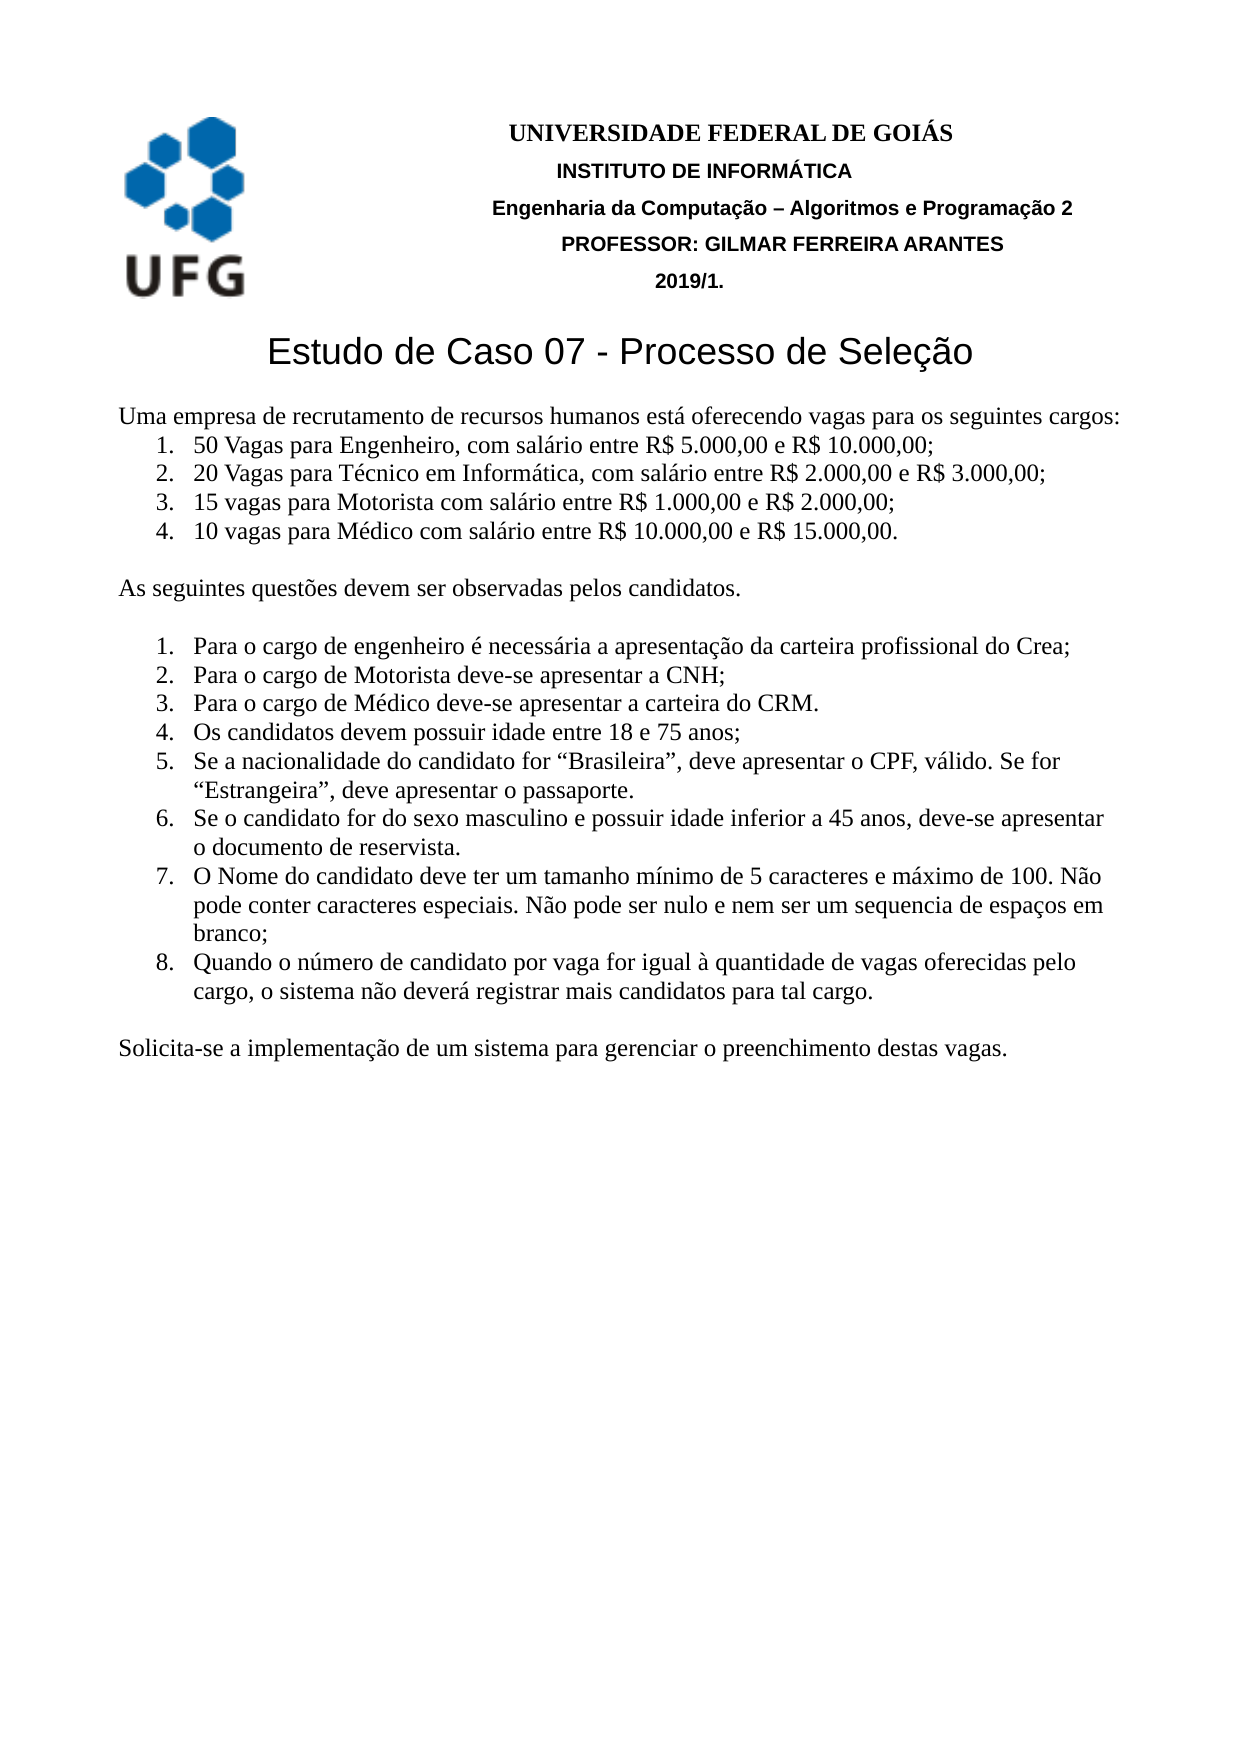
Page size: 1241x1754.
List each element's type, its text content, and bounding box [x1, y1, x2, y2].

list Para o cargo de Médico deve-se apresentar a carteira do CRM. [156, 688, 1122, 717]
list O Nome do candidato deve ter um tamanho mínimo de 5 caracteres e máximo de 100. Não pode conter caracteres especiais. Não pode ser nulo e nem ser um sequencia de espaços em branco; [156, 861, 1122, 947]
text PROFESSOR: GILMAR FERREIRA ARANTES [257, 232, 1122, 256]
text INSTITUTO DE INFORMÁTICA [257, 159, 1122, 183]
text Estudo de Caso 07 - Processo de Seleção [118, 329, 1122, 372]
list 50 Vagas para Engenheiro, com salário entre R$ 5.000,00 e R$ 10.000,00; [156, 430, 1122, 458]
text As seguintes questões devem ser observadas pelos candidatos. [118, 573, 1122, 602]
list 15 vagas para Motorista com salário entre R$ 1.000,00 e R$ 2.000,00; [156, 487, 1122, 516]
list 20 Vagas para Técnico em Informática, com salário entre R$ 2.000,00 e R$ 3.000,00; [156, 458, 1122, 487]
text Uma empresa de recrutamento de recursos humanos está oferecendo vagas para os seguintes cargos: [118, 401, 1122, 430]
list Os candidatos devem possuir idade entre 18 e 75 anos; [156, 717, 1122, 746]
list Se o candidato for do sexo masculino e possuir idade inferior a 45 anos, deve-se apresentar o documento de reservista. [156, 803, 1122, 861]
list Quando o número de candidato por vaga for igual à quantidade de vagas oferecidas pelo cargo, o sistema não deverá registrar mais candidatos para tal cargo. [156, 947, 1122, 1005]
list 10 vagas para Médico com salário entre R$ 10.000,00 e R$ 15.000,00. [156, 516, 1122, 545]
text Engenharia da Computação – Algoritmos e Programação 2 [257, 196, 1122, 220]
list Para o cargo de engenheiro é necessária a apresentação da carteira profissional do Crea; [156, 631, 1122, 660]
picture [119, 117, 257, 299]
text UNIVERSIDADE FEDERAL DE GOIÁS [257, 118, 1122, 147]
list Para o cargo de Motorista deve-se apresentar a CNH; [156, 660, 1122, 688]
text 2019/1. [257, 269, 1122, 293]
text Solicita-se a implementação de um sistema para gerenciar o preenchimento destas vagas. [118, 1033, 1122, 1062]
list Se a nacionalidade do candidato for “Brasileira”, deve apresentar o CPF, válido. Se for “Estrangeira”, deve apresentar o passaporte. [156, 746, 1122, 803]
